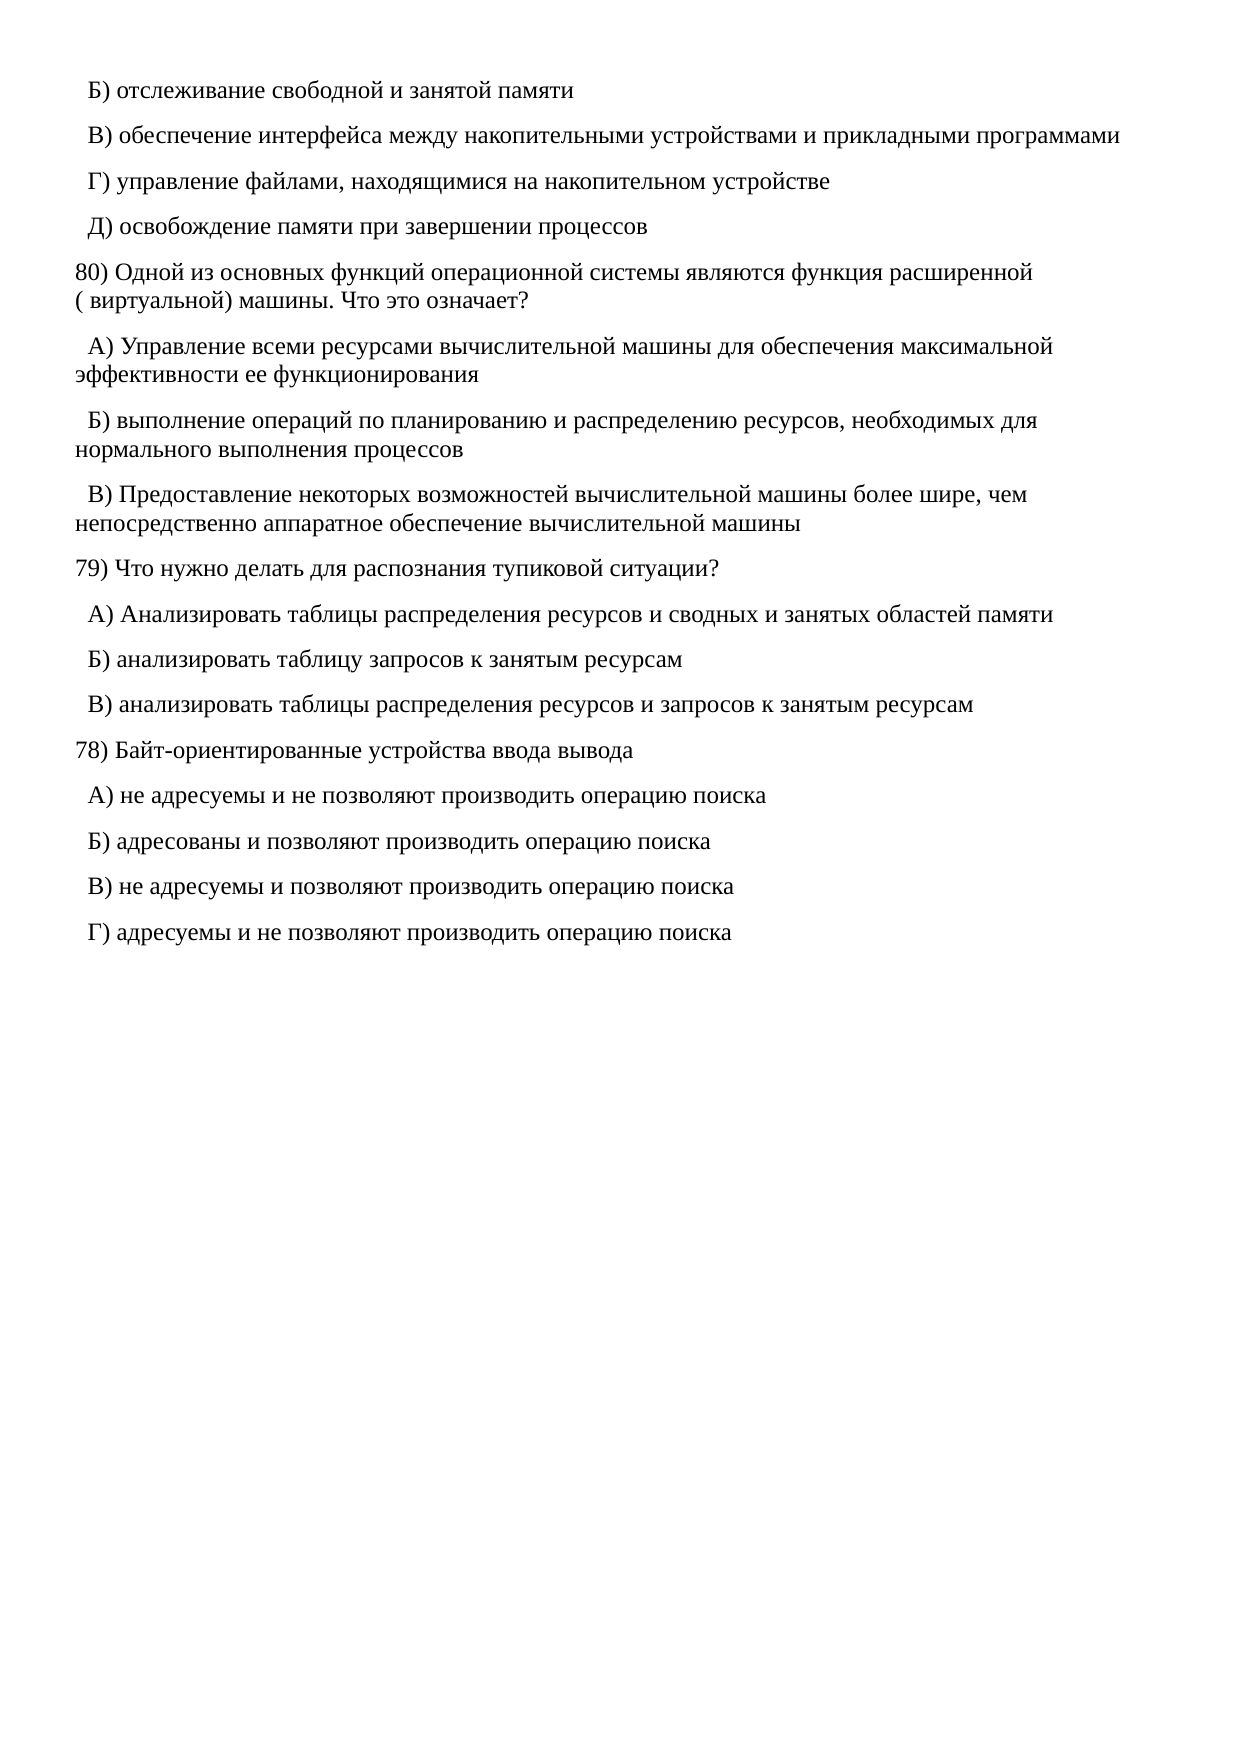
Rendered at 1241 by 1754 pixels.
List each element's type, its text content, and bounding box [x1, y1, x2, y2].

text В) Предоставление некоторых возможностей вычислительной машины более шире, чем непосредственно аппаратное обеспечение вычислительной машины [75, 479, 1165, 537]
text 80) Одной из основных функций операционной системы являются функция расширенной ( виртуальной) машины. Что это означает? [75, 257, 1165, 314]
text Г) адресуемы и не позволяют производить операцию поиска [75, 917, 1165, 945]
text Б) выполнение операций по планированию и распределению ресурсов, необходимых для нормального выполнения процессов [75, 405, 1165, 462]
text А) Управление всеми ресурсами вычислительной машины для обеспечения максимальной эффективности ее функционирования [75, 331, 1165, 388]
text Б) отслеживание свободной и занятой памяти [75, 75, 1165, 104]
text В) не адресуемы и позволяют производить операцию поиска [75, 871, 1165, 900]
text Г) управление файлами, находящимися на накопительном устройстве [75, 166, 1165, 194]
text В) анализировать таблицы распределения ресурсов и запросов к занятым ресурсам [75, 689, 1165, 718]
text А) не адресуемы и не позволяют производить операцию поиска [75, 780, 1165, 809]
text А) Анализировать таблицы распределения ресурсов и сводных и занятых областей памяти [75, 599, 1165, 627]
text В) обеспечение интерфейса между накопительными устройствами и прикладными программами [75, 120, 1165, 149]
text Б) анализировать таблицу запросов к занятым ресурсам [75, 644, 1165, 673]
text 78) Байт-ориентированные устройства ввода вывода [75, 735, 1165, 764]
text Д) освобождение памяти при завершении процессов [75, 211, 1165, 240]
text Б) адресованы и позволяют производить операцию поиска [75, 826, 1165, 854]
text 79) Что нужно делать для распознания тупиковой ситуации? [75, 553, 1165, 582]
